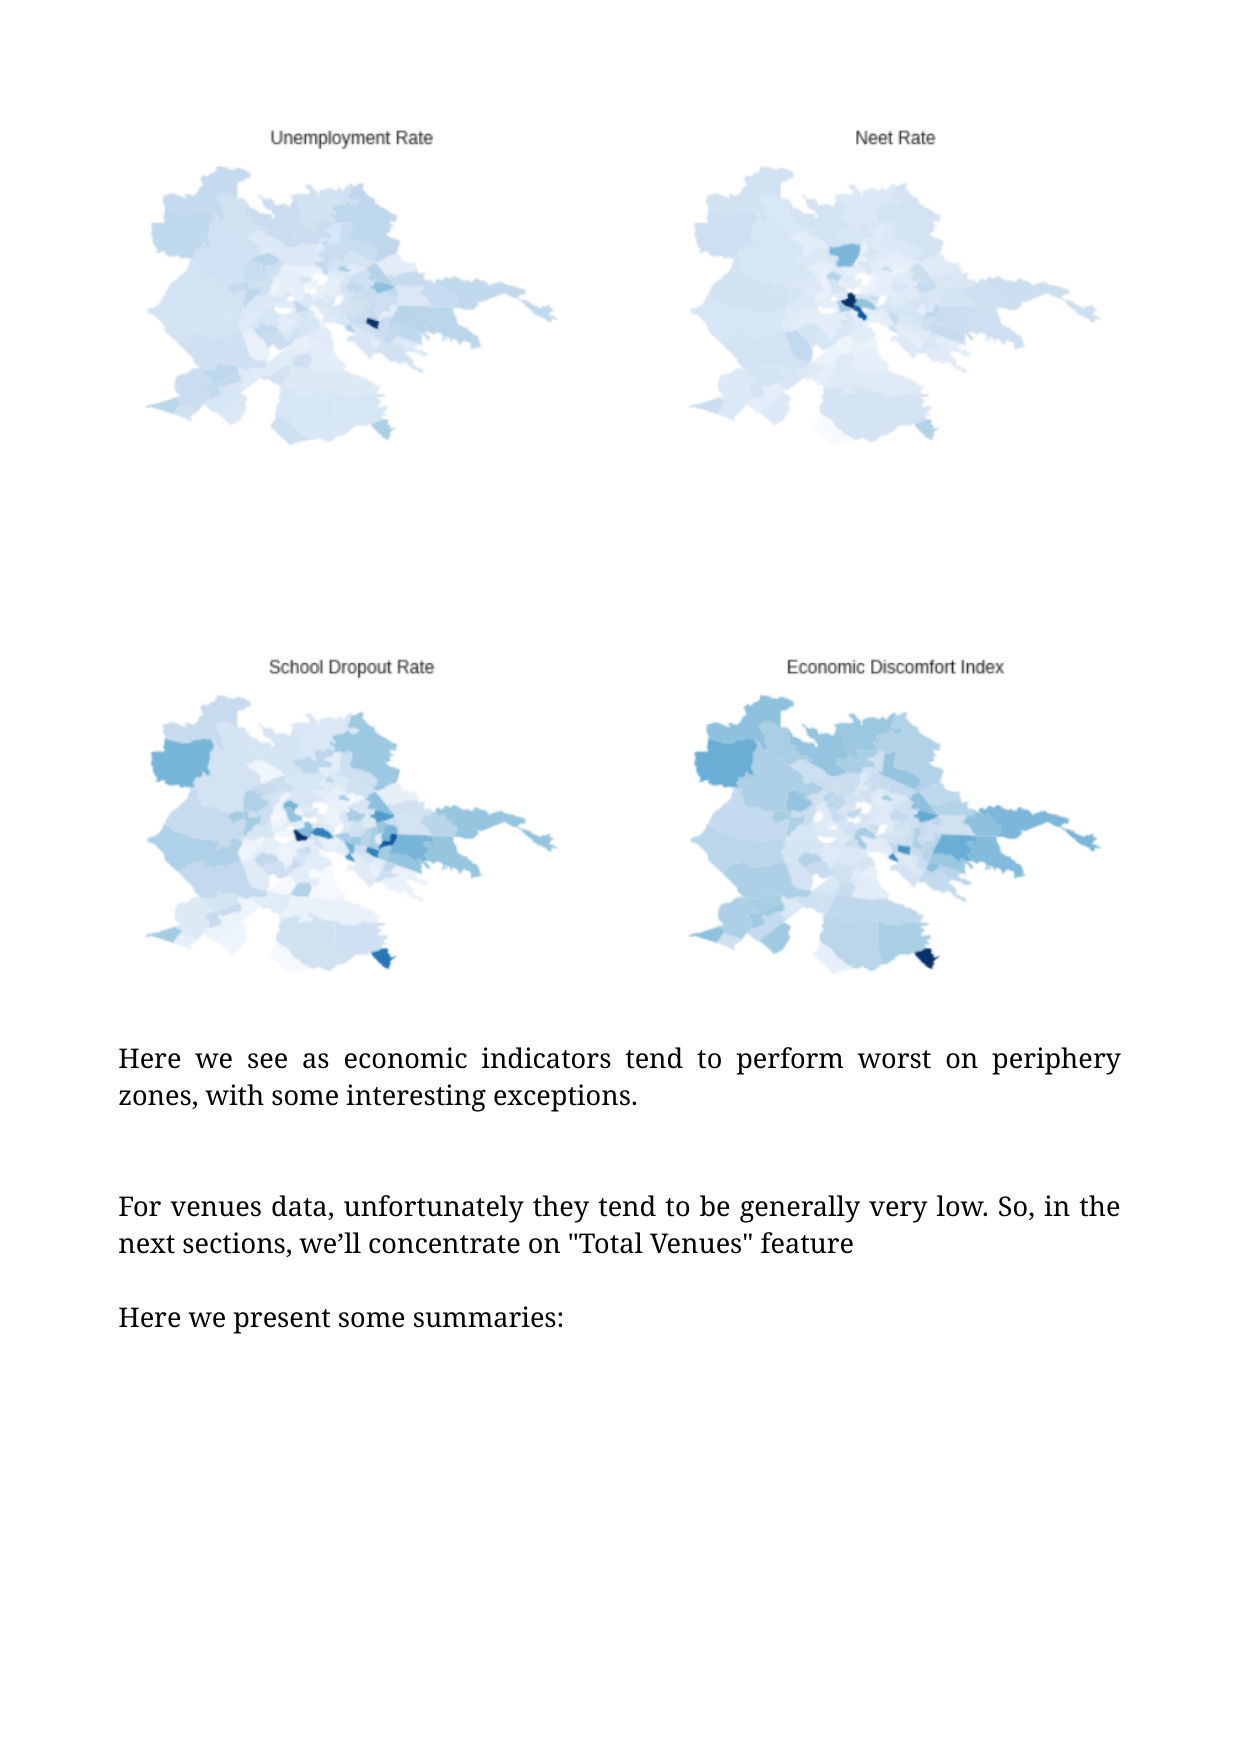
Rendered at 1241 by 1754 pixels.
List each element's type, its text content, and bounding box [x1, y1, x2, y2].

text Here we see as economic indicators tend to perform worst on periphery zones, with some interesting exceptions. [118, 1040, 1122, 1114]
text For venues data, unfortunately they tend to be generally very low. So, in the next sections, we’ll concentrate on "Total Venues" feature [118, 1187, 1122, 1261]
picture [118, 118, 1123, 1004]
text Here we present some summaries: [118, 1298, 1122, 1335]
